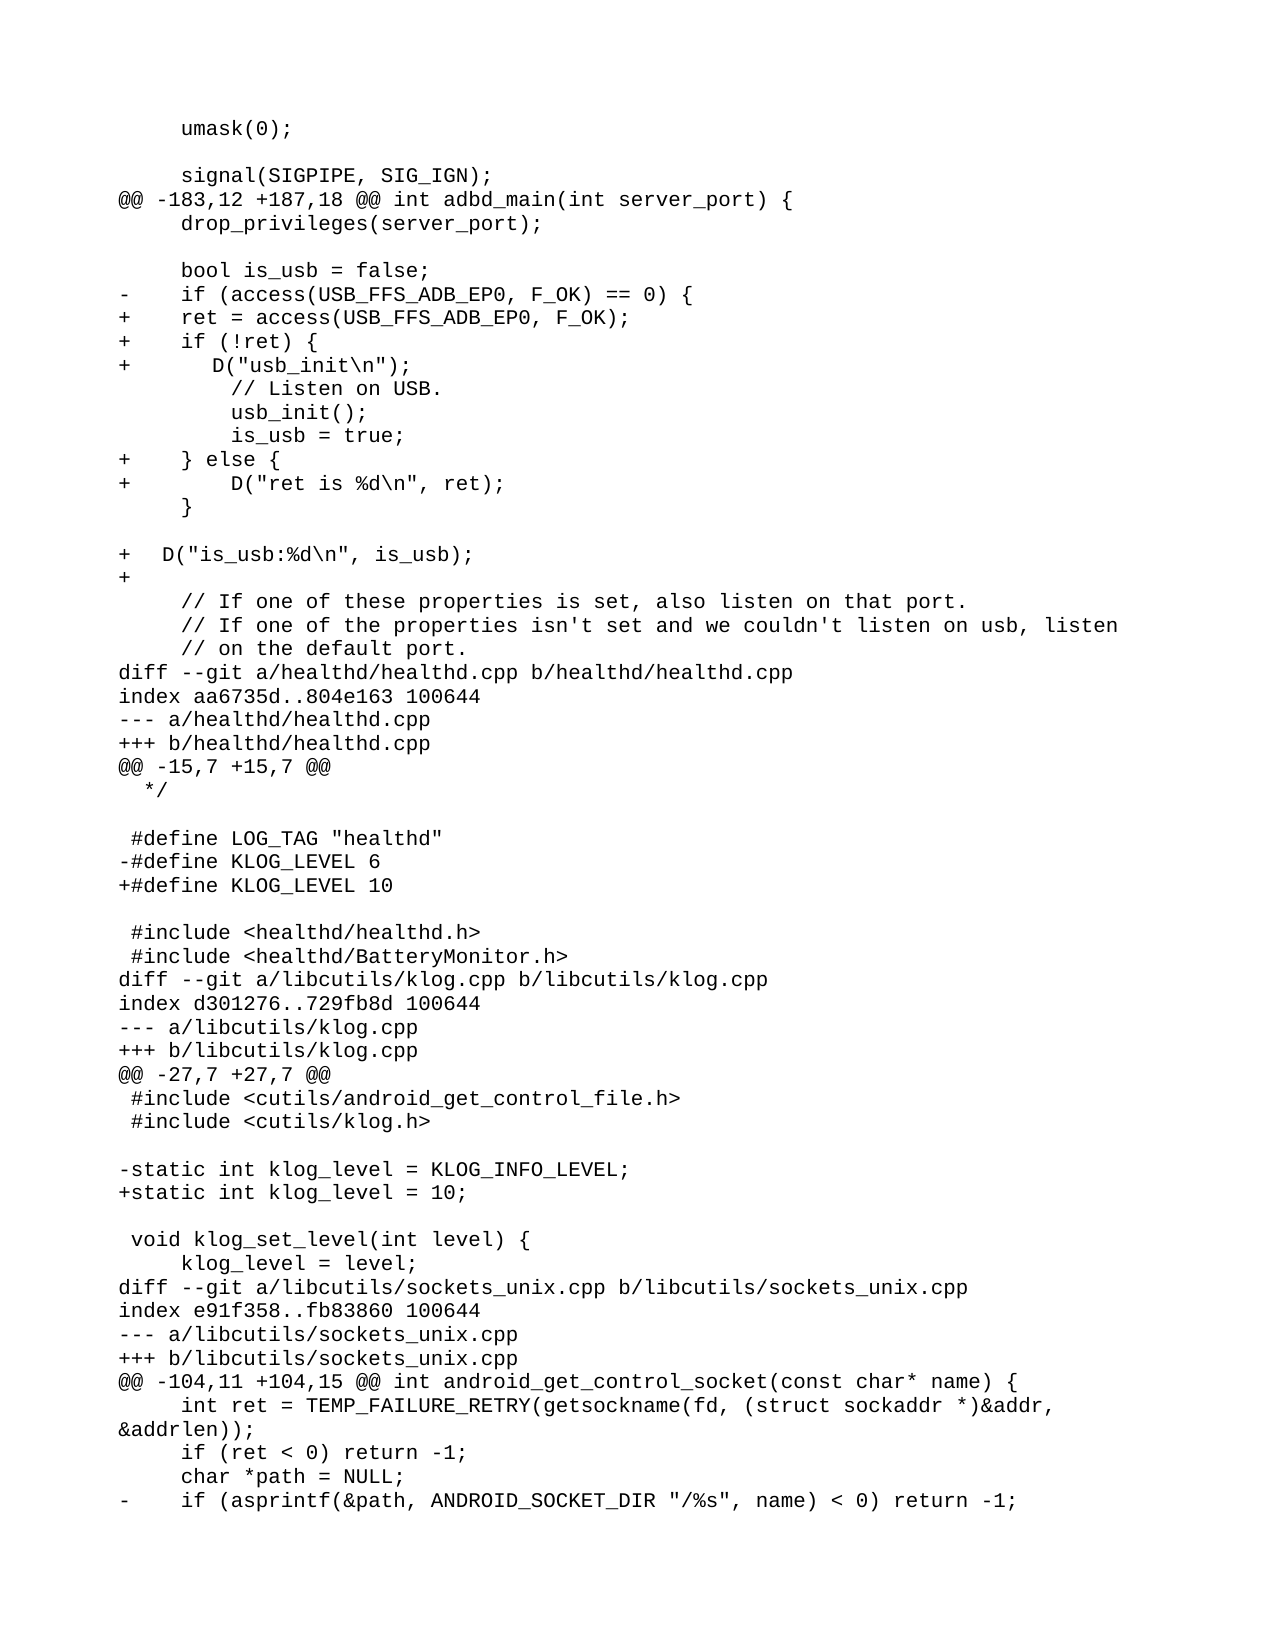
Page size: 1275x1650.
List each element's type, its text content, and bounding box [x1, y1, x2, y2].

text diff --git a/libcutils/klog.cpp b/libcutils/klog.cpp [118, 969, 1157, 993]
text + ret = access(USB_FFS_ADB_EP0, F_OK); [118, 307, 1157, 331]
text + if (!ret) { [118, 331, 1157, 354]
text if (ret < 0) return -1; [118, 1442, 1157, 1466]
text index aa6735d..804e163 100644 [118, 686, 1157, 709]
text +++ b/healthd/healthd.cpp [118, 733, 1157, 757]
text -static int klog_level = KLOG_INFO_LEVEL; [118, 1158, 1157, 1182]
text --- a/libcutils/klog.cpp [118, 1017, 1157, 1040]
text // on the default port. [118, 638, 1157, 662]
text @@ -183,12 +187,18 @@ int adbd_main(int server_port) { [118, 189, 1157, 213]
text } [118, 496, 1157, 520]
text is_usb = true; [118, 426, 1157, 449]
text +++ b/libcutils/sockets_unix.cpp [118, 1348, 1157, 1371]
text signal(SIGPIPE, SIG_IGN); [118, 165, 1157, 189]
text // Listen on USB. [118, 378, 1157, 402]
text #include <cutils/klog.h> [118, 1111, 1157, 1135]
text #include <cutils/android_get_control_file.h> [118, 1088, 1157, 1111]
text int ret = TEMP_FAILURE_RETRY(getsockname(fd, (struct sockaddr *)&addr, &addrlen)); [118, 1395, 1157, 1442]
text void klog_set_level(int level) { [118, 1229, 1157, 1253]
text bool is_usb = false; [118, 260, 1157, 284]
text --- a/libcutils/sockets_unix.cpp [118, 1324, 1157, 1348]
text */ [118, 780, 1157, 804]
text #include <healthd/healthd.h> [118, 922, 1157, 946]
text index d301276..729fb8d 100644 [118, 993, 1157, 1017]
text // If one of the properties isn't set and we couldn't listen on usb, listen [118, 615, 1157, 638]
text usb_init(); [118, 402, 1157, 426]
text --- a/healthd/healthd.cpp [118, 709, 1157, 733]
text diff --git a/libcutils/sockets_unix.cpp b/libcutils/sockets_unix.cpp [118, 1277, 1157, 1300]
text diff --git a/healthd/healthd.cpp b/healthd/healthd.cpp [118, 662, 1157, 686]
text @@ -15,7 +15,7 @@ [118, 757, 1157, 780]
text +#define KLOG_LEVEL 10 [118, 875, 1157, 898]
text umask(0); [118, 118, 1157, 142]
text #include <healthd/BatteryMonitor.h> [118, 946, 1157, 969]
text -#define KLOG_LEVEL 6 [118, 851, 1157, 875]
text + D("is_usb:%d\n", is_usb); [118, 544, 1157, 567]
text // If one of these properties is set, also listen on that port. [118, 591, 1157, 615]
text + D("usb_init\n"); [118, 354, 1157, 378]
text - if (access(USB_FFS_ADB_EP0, F_OK) == 0) { [118, 284, 1157, 307]
text + } else { [118, 449, 1157, 473]
text @@ -27,7 +27,7 @@ [118, 1064, 1157, 1088]
text #define LOG_TAG "healthd" [118, 827, 1157, 851]
text +static int klog_level = 10; [118, 1182, 1157, 1206]
text drop_privileges(server_port); [118, 213, 1157, 236]
text + D("ret is %d\n", ret); [118, 473, 1157, 496]
text +++ b/libcutils/klog.cpp [118, 1040, 1157, 1064]
text index e91f358..fb83860 100644 [118, 1300, 1157, 1324]
text klog_level = level; [118, 1253, 1157, 1277]
text + [118, 567, 1157, 591]
text - if (asprintf(&path, ANDROID_SOCKET_DIR "/%s", name) < 0) return -1; [118, 1489, 1157, 1513]
text char *path = NULL; [118, 1466, 1157, 1489]
text @@ -104,11 +104,15 @@ int android_get_control_socket(const char* name) { [118, 1371, 1157, 1395]
